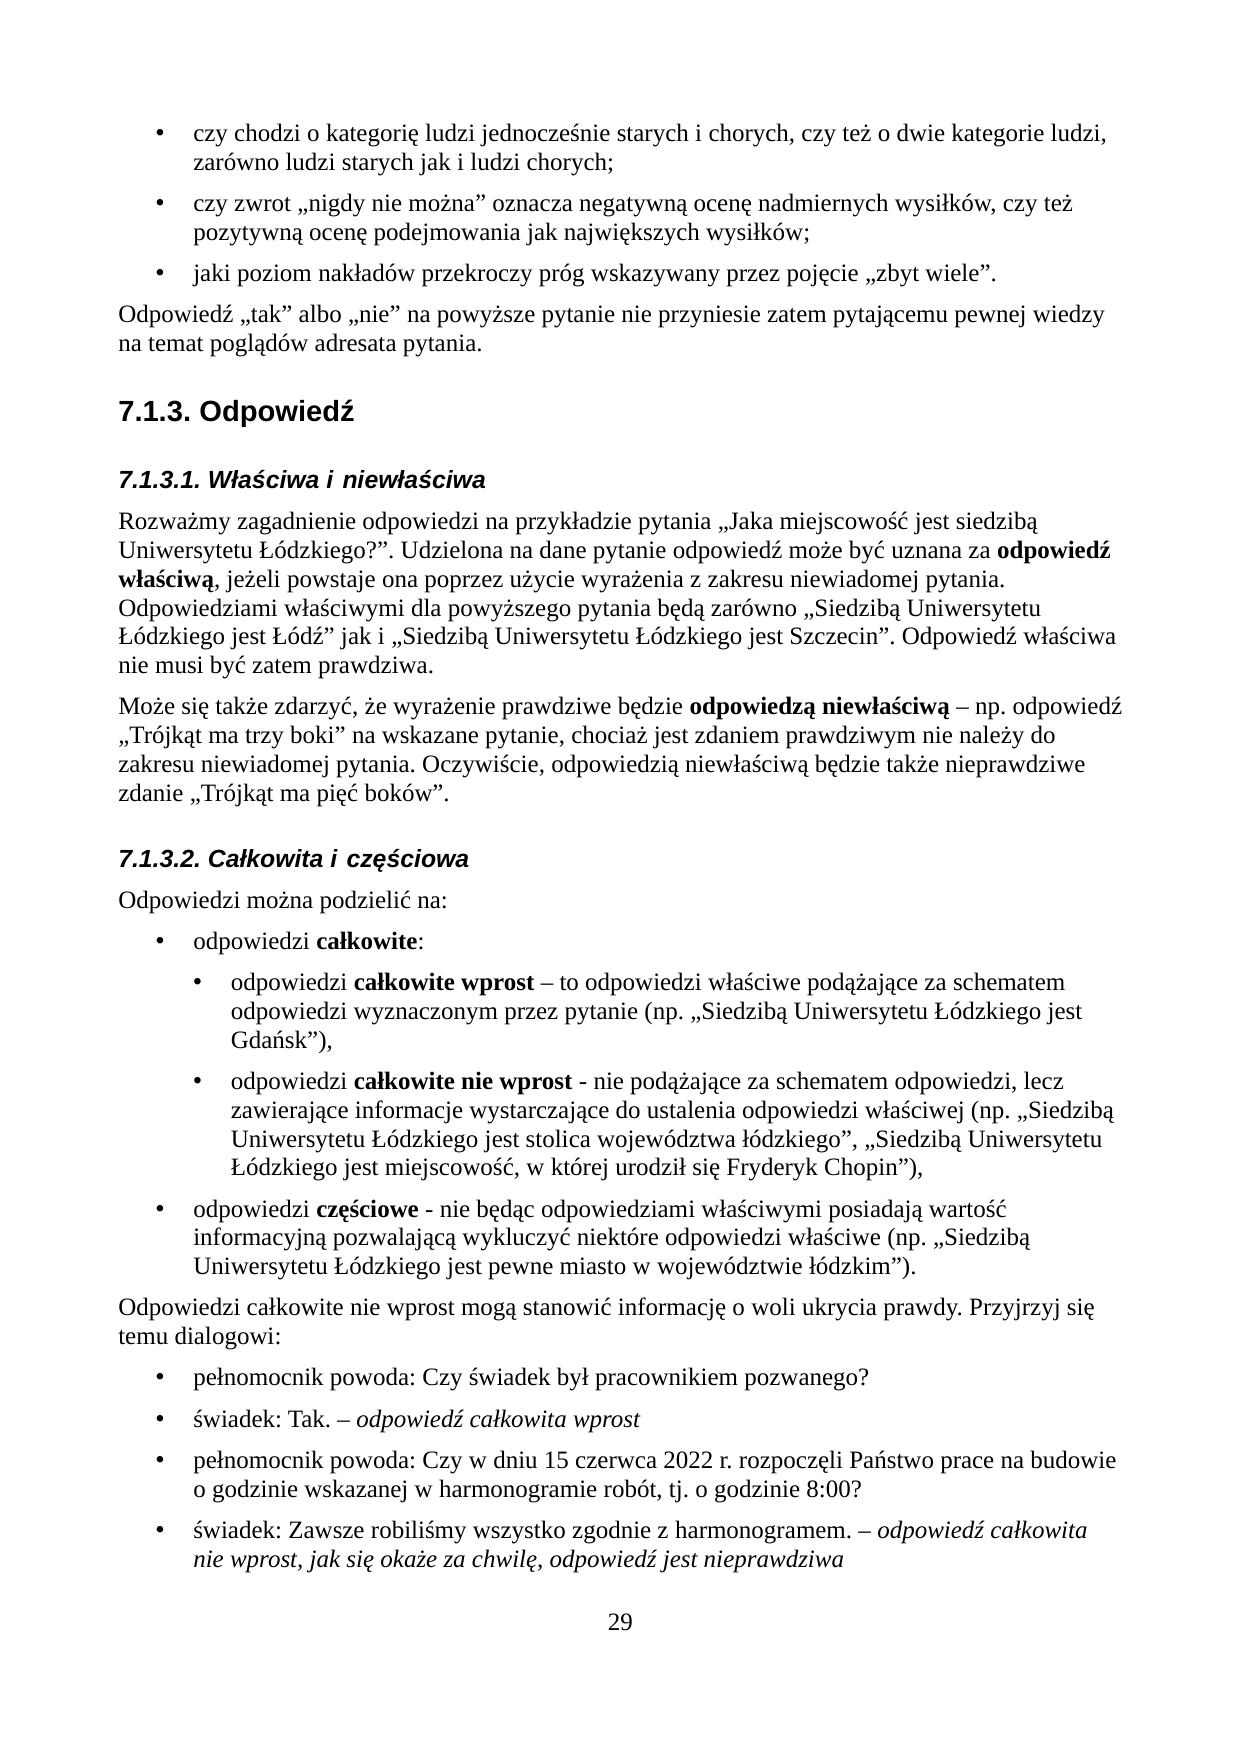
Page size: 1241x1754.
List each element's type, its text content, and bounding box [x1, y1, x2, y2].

subtitle Całkowita i częściowa [118, 844, 1122, 872]
list czy zwrot „nigdy nie można” oznacza negatywną ocenę nadmiernych wysiłków, czy też pozytywną ocenę podejmowania jak największych wysiłków; [156, 188, 1122, 246]
list świadek: Tak. – odpowiedź całkowita wprost [156, 1404, 1122, 1432]
text Odpowiedzi można podzielić na: [118, 885, 1122, 914]
subtitle Właściwa i niewłaściwa [118, 465, 1122, 494]
subtitle Odpowiedź [118, 394, 1122, 428]
list odpowiedzi całkowite wprost – to odpowiedzi właściwe podążające za schematem odpowiedzi wyznaczonym przez pytanie (np. „Siedzibą Uniwersytetu Łódzkiego jest Gdańsk”), [193, 967, 1122, 1054]
list odpowiedzi całkowite nie wprost - nie podążające za schematem odpowiedzi, lecz zawierające informacje wystarczające do ustalenia odpowiedzi właściwej (np. „Siedzibą Uniwersytetu Łódzkiego jest stolica województwa łódzkiego”, „Siedzibą Uniwersytetu Łódzkiego jest miejscowość, w której urodził się Fryderyk Chopin”), [193, 1066, 1122, 1181]
text Odpowiedzi całkowite nie wprost mogą stanowić informację o woli ukrycia prawdy. Przyjrzyj się temu dialogowi: [118, 1292, 1122, 1350]
text Odpowiedź „tak” albo „nie” na powyższe pytanie nie przyniesie zatem pytającemu pewnej wiedzy na temat poglądów adresata pytania. [118, 299, 1122, 357]
list odpowiedzi całkowite: [156, 926, 1122, 955]
text Może się także zdarzyć, że wyrażenie prawdziwe będzie odpowiedzą niewłaściwą – np. odpowiedź „Trójkąt ma trzy boki” na wskazane pytanie, chociaż jest zdaniem prawdziwym nie należy do zakresu niewiadomej pytania. Oczywiście, odpowiedzią niewłaściwą będzie także nieprawdziwe zdanie „Trójkąt ma pięć boków”. [118, 691, 1122, 806]
list odpowiedzi częściowe - nie będąc odpowiedziami właściwymi posiadają wartość informacyjną pozwalającą wykluczyć niektóre odpowiedzi właściwe (np. „Siedzibą Uniwersytetu Łódzkiego jest pewne miasto w województwie łódzkim”). [156, 1194, 1122, 1280]
list pełnomocnik powoda: Czy świadek był pracownikiem pozwanego? [156, 1362, 1122, 1391]
list jaki poziom nakładów przekroczy próg wskazywany przez pojęcie „zbyt wiele”. [156, 258, 1122, 287]
list świadek: Zawsze robiliśmy wszystko zgodnie z harmonogramem. – odpowiedź całkowita nie wprost, jak się okaże za chwilę, odpowiedź jest nieprawdziwa [156, 1515, 1122, 1572]
text Rozważmy zagadnienie odpowiedzi na przykładzie pytania „Jaka miejscowość jest siedzibą Uniwersytetu Łódzkiego?”. Udzielona na dane pytanie odpowiedź może być uznana za odpowiedź właściwą, jeżeli powstaje ona poprzez użycie wyrażenia z zakresu niewiadomej pytania. Odpowiedziami właściwymi dla powyższego pytania będą zarówno „Siedzibą Uniwersytetu Łódzkiego jest Łódź” jak i „Siedzibą Uniwersytetu Łódzkiego jest Szczecin”. Odpowiedź właściwa nie musi być zatem prawdziwa. [118, 506, 1122, 679]
list czy chodzi o kategorię ludzi jednocześnie starych i chorych, czy też o dwie kategorie ludzi, zarówno ludzi starych jak i ludzi chorych; [156, 118, 1122, 176]
list pełnomocnik powoda: Czy w dniu 15 czerwca 2022 r. rozpoczęli Państwo prace na budowie o godzinie wskazanej w harmonogramie robót, tj. o godzinie 8:00? [156, 1445, 1122, 1502]
